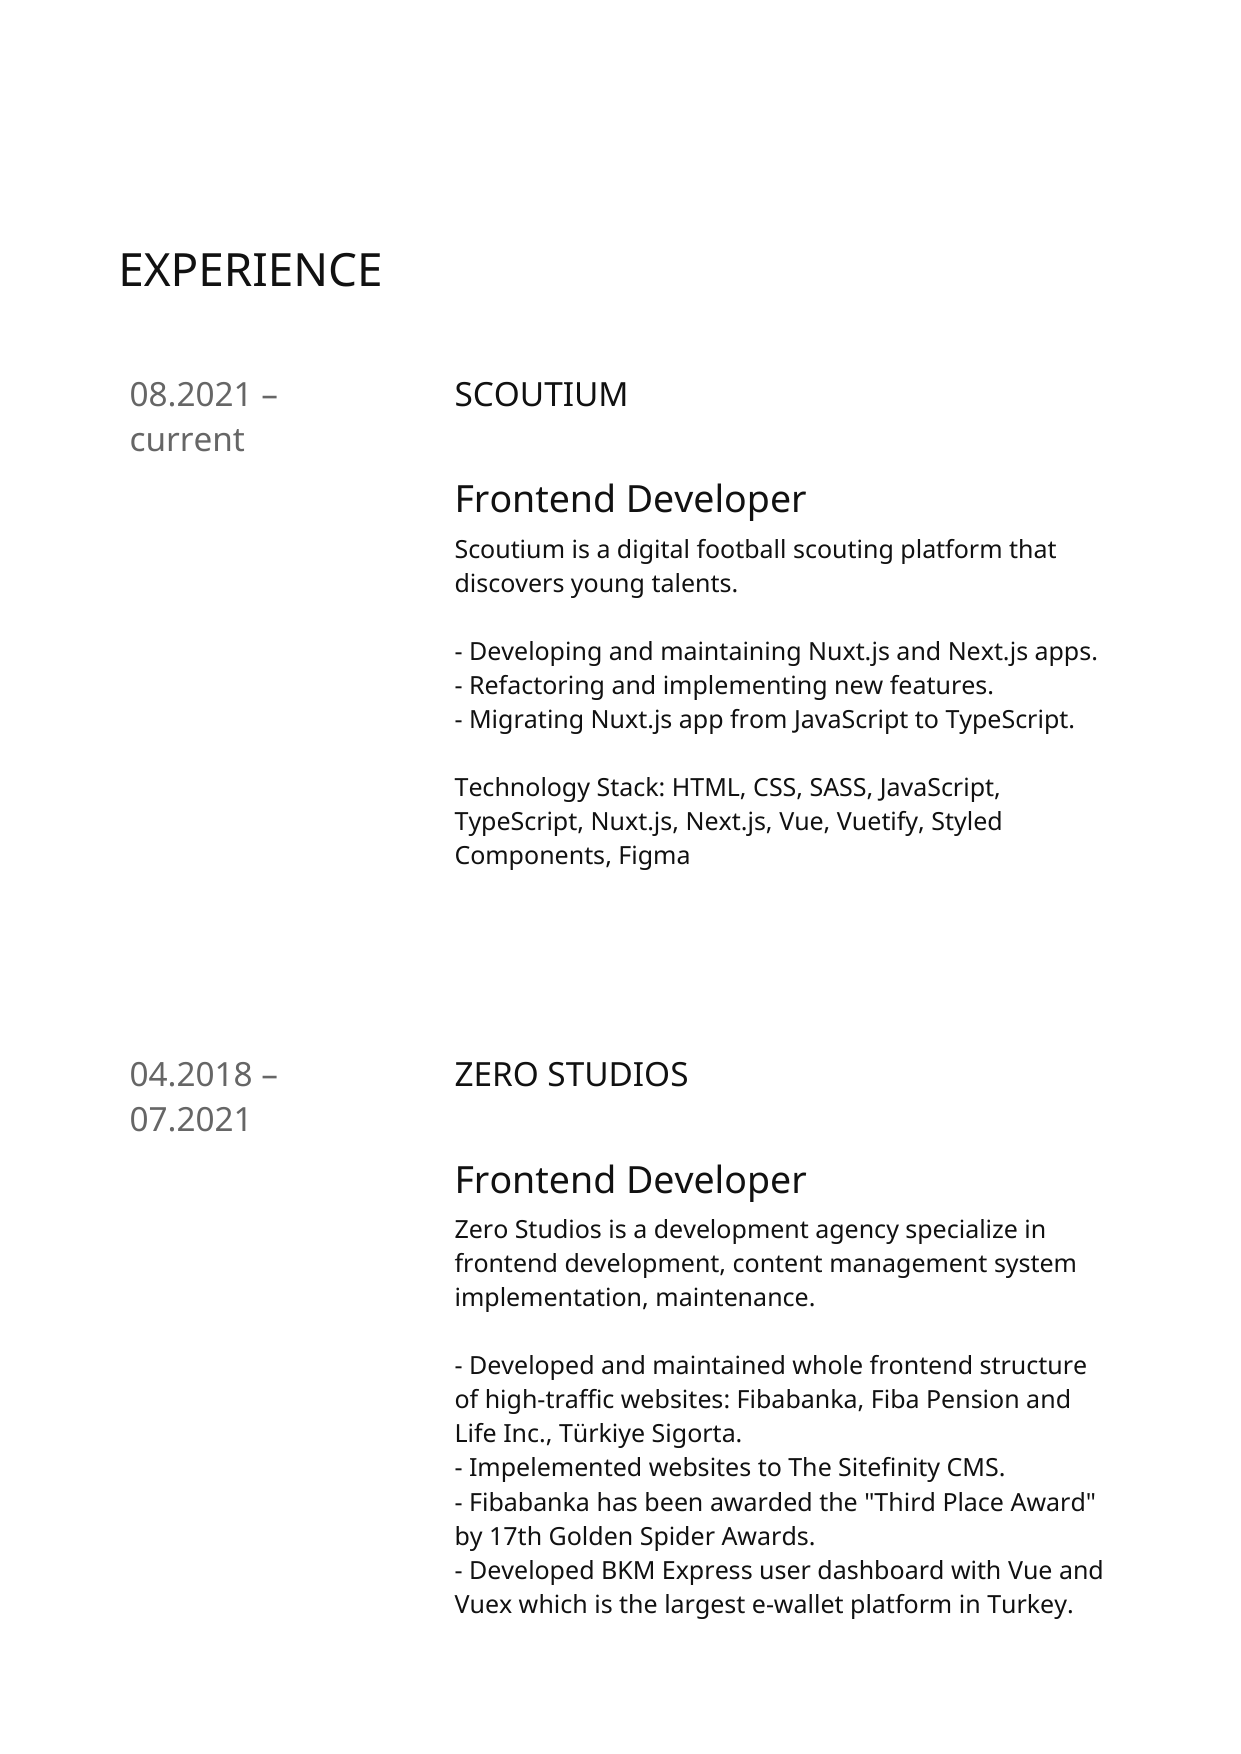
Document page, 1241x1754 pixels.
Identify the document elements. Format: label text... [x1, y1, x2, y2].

text EXPERIENCE [118, 237, 1122, 300]
table_header SCOUTIUM Frontend Developer Scoutium is a digital football scouting platform that discovers young talents. - Developing and maintaining Nuxt.js and Next.js apps. - Refactoring and implementing new features. - Migrating Nuxt.js app from JavaScript to TypeScript. Technology Stack: HTML, CSS, SASS, JavaScript, TypeScript, Nuxt.js, Next.js, Vue, Vuetify, Styled Components, Figma [443, 371, 1123, 980]
table_header 08.2021 – current [118, 371, 443, 980]
table_header 04.2018 – 07.2021 [118, 1051, 443, 1620]
table_header ZERO STUDIOS Frontend Developer Zero Studios is a development agency specialize in frontend development, content management system implementation, maintenance. - Developed and maintained whole frontend structure of high-traffic websites: Fibabanka, Fiba Pension and Life Inc., Türkiye Sigorta. - Impelemented websites to The Sitefinity CMS. - Fibabanka has been awarded the "Third Place Award" by 17th Golden Spider Awards. - Developed BKM Express user dashboard with Vue and Vuex which is the largest e-wallet platform in Turkey. [443, 1051, 1123, 1620]
